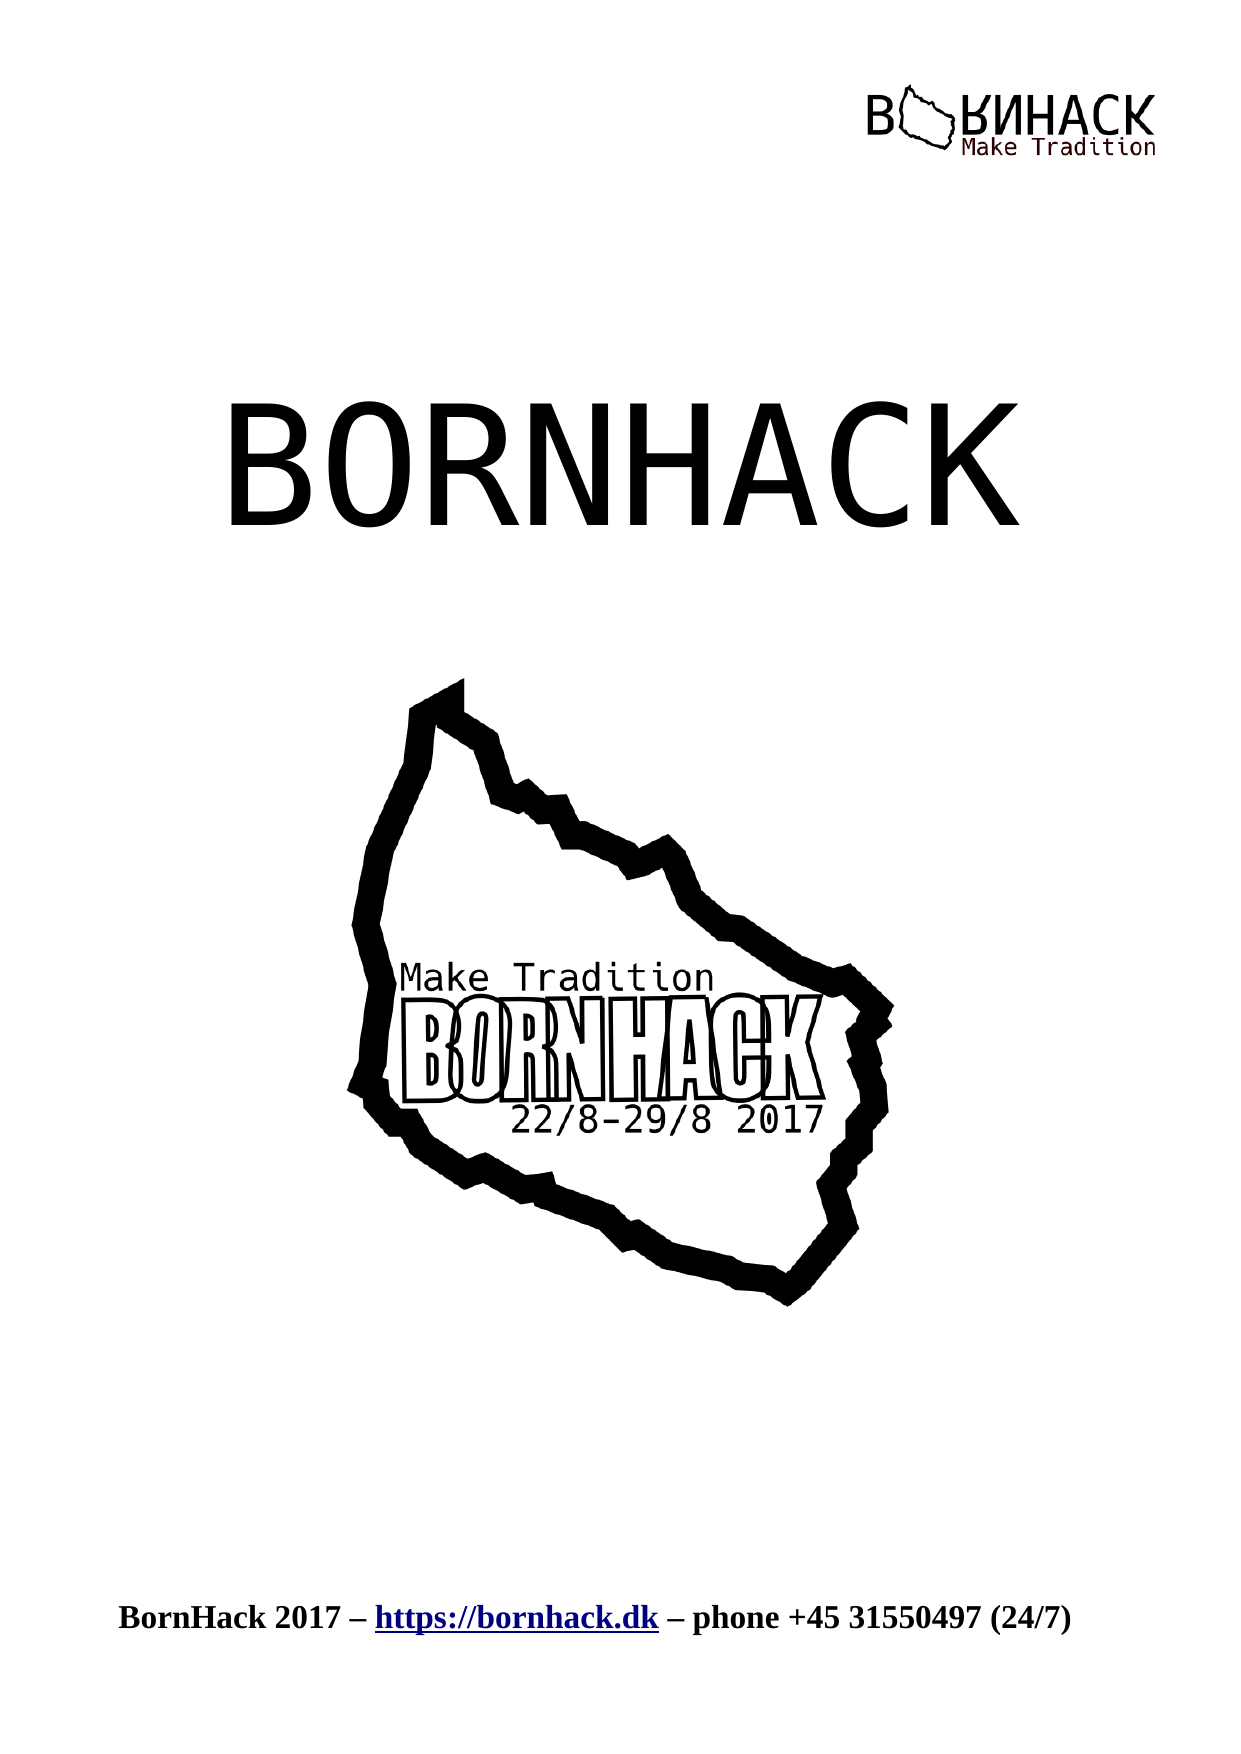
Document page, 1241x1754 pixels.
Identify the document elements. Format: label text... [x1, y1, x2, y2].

text BORNHACK [118, 370, 1122, 564]
picture [852, 82, 1169, 166]
picture [328, 659, 912, 1326]
